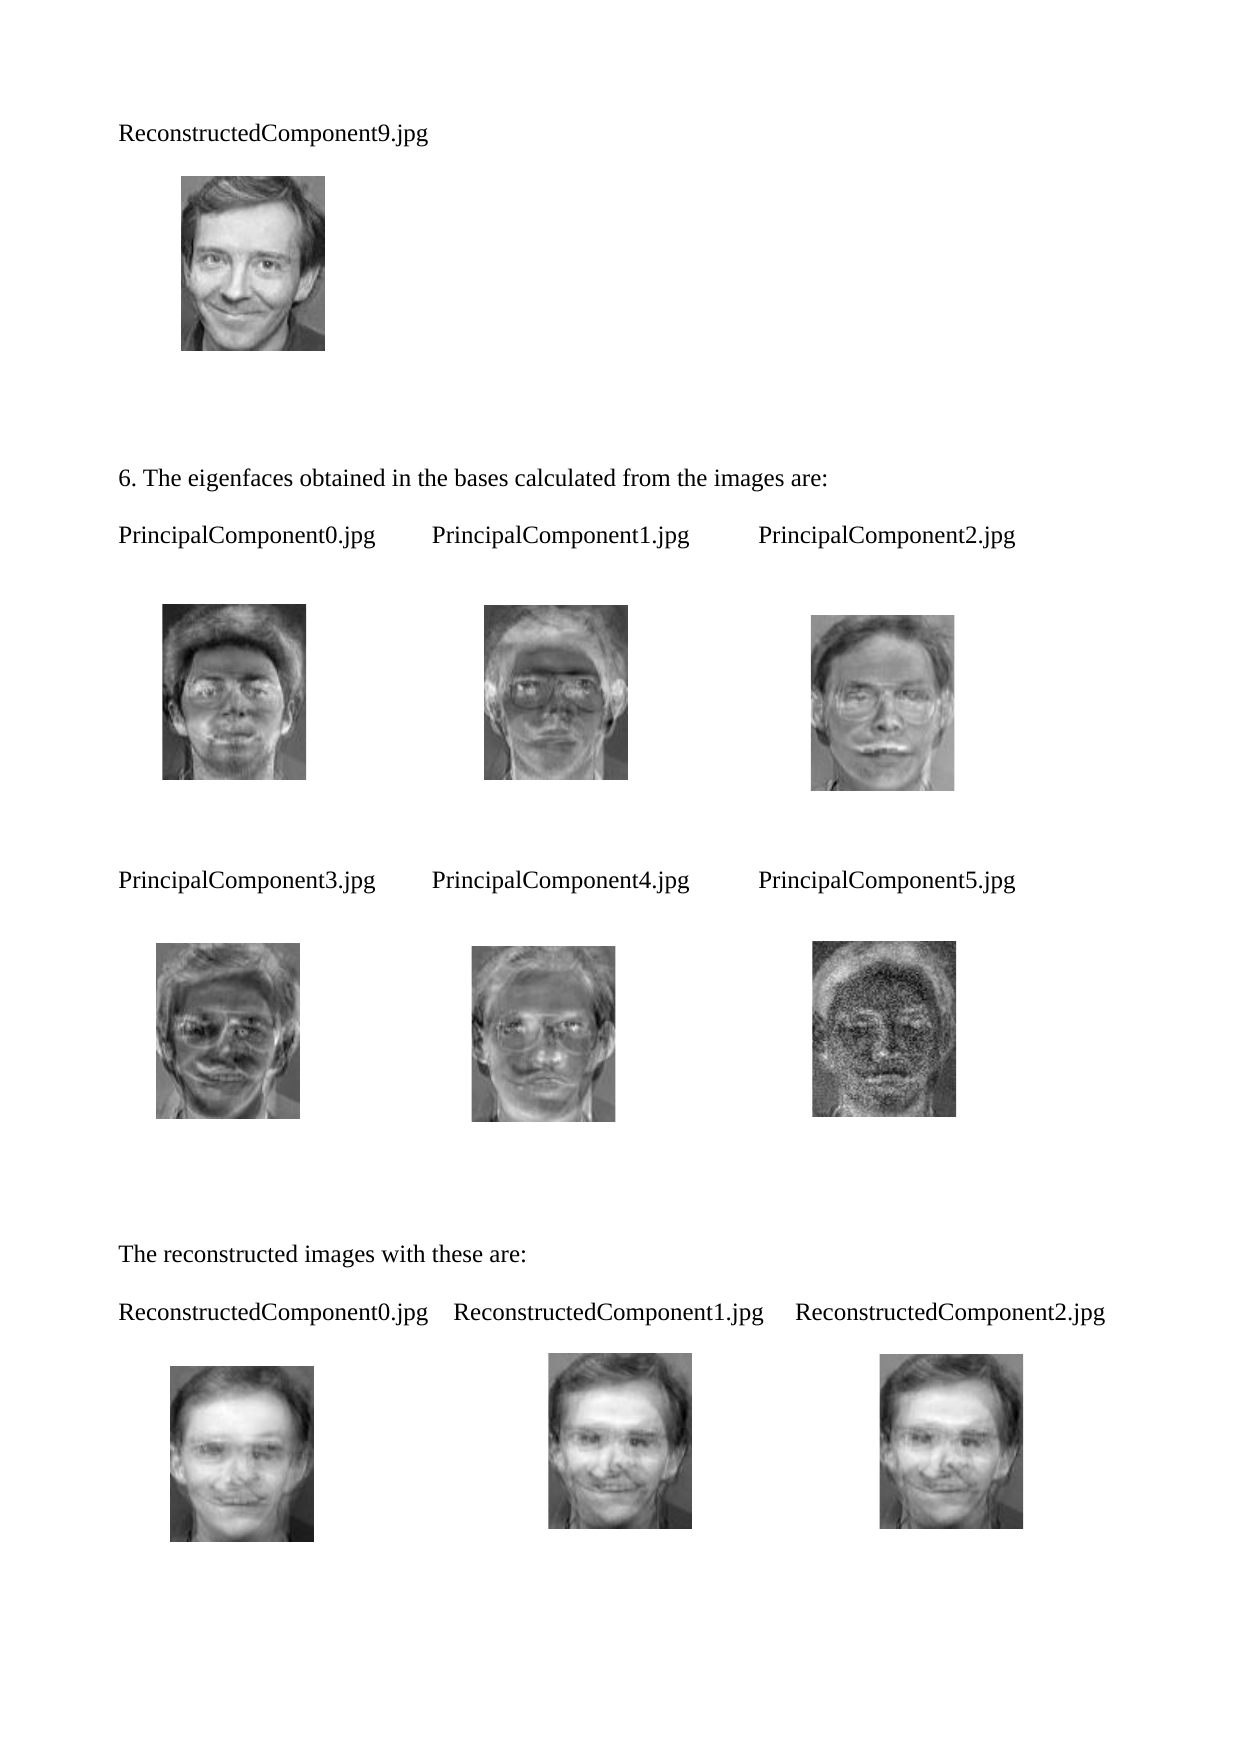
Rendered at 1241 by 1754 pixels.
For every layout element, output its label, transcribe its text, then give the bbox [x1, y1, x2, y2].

picture [879, 1354, 1024, 1529]
picture [484, 605, 628, 780]
picture [156, 943, 300, 1119]
text ReconstructedComponent0.jpg ReconstructedComponent1.jpg ReconstructedComponent2.jpg [118, 1297, 1122, 1326]
text ReconstructedComponent9.jpg [118, 118, 1122, 147]
picture [162, 604, 307, 780]
picture [471, 946, 616, 1122]
text PrincipalComponent0.jpg PrincipalComponent1.jpg PrincipalComponent2.jpg [118, 521, 1122, 549]
picture [170, 1366, 314, 1542]
text PrincipalComponent3.jpg PrincipalComponent4.jpg PrincipalComponent5.jpg [118, 866, 1122, 894]
picture [181, 176, 325, 351]
text The reconstructed images with these are: [118, 1239, 1122, 1268]
picture [810, 615, 955, 791]
picture [548, 1353, 692, 1529]
text 6. The eigenfaces obtained in the bases calculated from the images are: [118, 463, 1122, 492]
picture [812, 941, 957, 1117]
